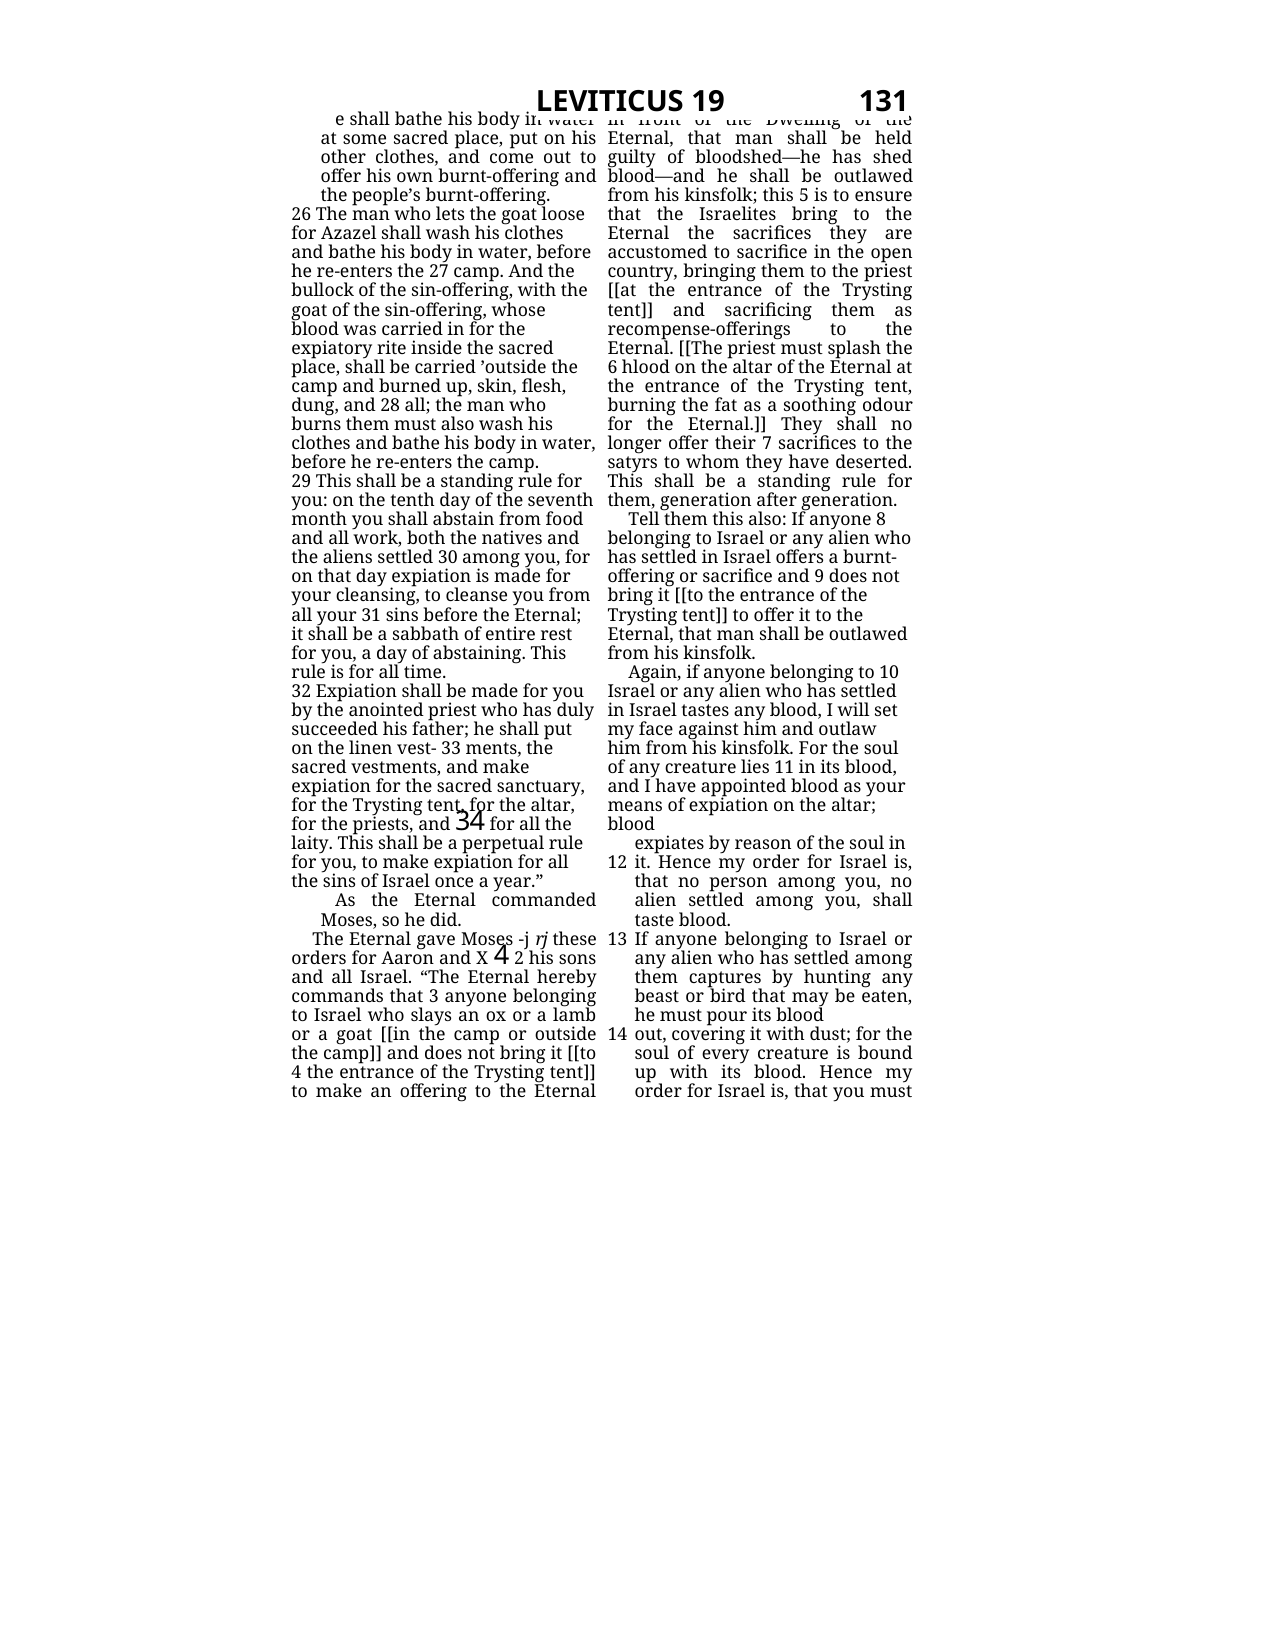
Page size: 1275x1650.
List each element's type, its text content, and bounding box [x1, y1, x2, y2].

text 29 This shall be a standing rule for you: on the tenth day of the seventh month you shall abstain from food and all work, both the natives and the aliens settled 30 among you, for on that day ex­piation is made for your cleans­ing, to cleanse you from all your 31 sins before the Eternal; it shall be a sabbath of entire rest for you, a day of abstaining. This rule is for all time. [291, 472, 597, 682]
text The Eternal gave Moses -j rj these orders for Aaron and X 4 2 his sons and all Israel. “The Eternal hereby commands that 3 anyone belonging to Israel who slays an ox or a lamb or a goat [[in the camp or outside the camp]] and does not bring it [[to 4 the entrance of the Trysting tent]] to make an offering to the Eternal in front of the Dwelling of the Eternal, that man shall be held guilty of bloodshed—he has shed blood—and he shall be out­lawed from his kinsfolk; this 5 is to ensure that the Israelites bring to the Eternal the sacri­fices they are accustomed to sac­rifice in the open country, bring­ing them to the priest [[at the entrance of the Trysting tent]] and sacrificing them as recom­pense-offerings to the Eternal. [[The priest must splash the 6 hlood on the altar of the Eternal at the entrance of the Trysting tent, burning the fat as a sooth­ing odour for the Eternal.]] They shall no longer offer their 7 sacrifices to the satyrs to whom they have deserted. This shall be a standing rule for them, generation after generation. [291, 930, 597, 1101]
text Again, if anyone belonging to 10 Israel or any alien who has set­tled in Israel tastes any blood, I will set my face against him and outlaw him from his kinsfolk. For the soul of any creature lies 11 in its blood, and I have ap­pointed blood as your means of expiation on the altar; blood [607, 663, 913, 834]
text 32 Expiation shall be made for you by the anointed priest who has duly succeeded his father; he shall put on the linen vest- 33 ments, the sacred vestments, and make expiation for the sacred sanctuary, for the Trysting tent, for the altar, for the priests, and 34 for all the laity. This shall be a perpetual rule for you, to make expiation for all the sins of Is­rael once a year.” [291, 682, 597, 892]
list If anyone belonging to Israel or any alien who has settled among them captures by hunt­ing any beast or bird that may be eaten, he must pour its blood [607, 930, 913, 1025]
text As the Eternal commanded Moses, so he did. [320, 892, 597, 930]
text 26 The man who lets the goat loose for Azazel shall wash his clothes and bathe his body in water, before he re-enters the 27 camp. And the bullock of the sin-offering, with the goat of the sin-offering, whose blood was carried in for the expiatory rite inside the sacred place, shall be carried ’outside the camp and burned up, skin, flesh, dung, and 28 all; the man who burns them must also wash his clothes and bathe his body in water, before he re-enters the camp. [291, 205, 597, 472]
text Tell them this also: If anyone 8 belonging to Israel or any alien who has settled in Israel offers a burnt-offering or sacrifice and 9 does not bring it [[to the en­trance of the Trysting tent]] to offer it to the Eternal, that man shall be outlawed from his kins­folk. [607, 510, 913, 663]
text expiates by reason of the soul in [634, 834, 913, 853]
text The Eternal gave Moses -j rj these orders for Aaron and X 4 2 his sons and all Israel. “The Eternal hereby commands that 3 anyone belonging to Israel who slays an ox or a lamb or a goat [[in the camp or outside the camp]] and does not bring it [[to 4 the entrance of the Trysting tent]] to make an offering to the Eternal in front of the Dwelling of the Eternal, that man shall be held guilty of bloodshed—he has shed blood—and he shall be out­lawed from his kinsfolk; this 5 is to ensure that the Israelites bring to the Eternal the sacri­fices they are accustomed to sac­rifice in the open country, bring­ing them to the priest [[at the entrance of the Trysting tent]] and sacrificing them as recom­pense-offerings to the Eternal. [[The priest must splash the 6 hlood on the altar of the Eternal at the entrance of the Trysting tent, burning the fat as a sooth­ing odour for the Eternal.]] They shall no longer offer their 7 sacrifices to the satyrs to whom they have deserted. This shall be a standing rule for them, generation after generation. [607, 110, 913, 510]
list it. Hence my order for Israel is, that no person among you, no alien settled among you, shall taste blood. [607, 853, 913, 930]
text e shall bathe his body in water at some sacred place, put on his other clothes, and come out to offer his own burnt-offering and the people’s burnt-offering. [320, 110, 597, 205]
list out, covering it with dust; for the soul of every creature is bound up with its blood. Hence my order for Israel is, that you must [607, 1025, 913, 1101]
